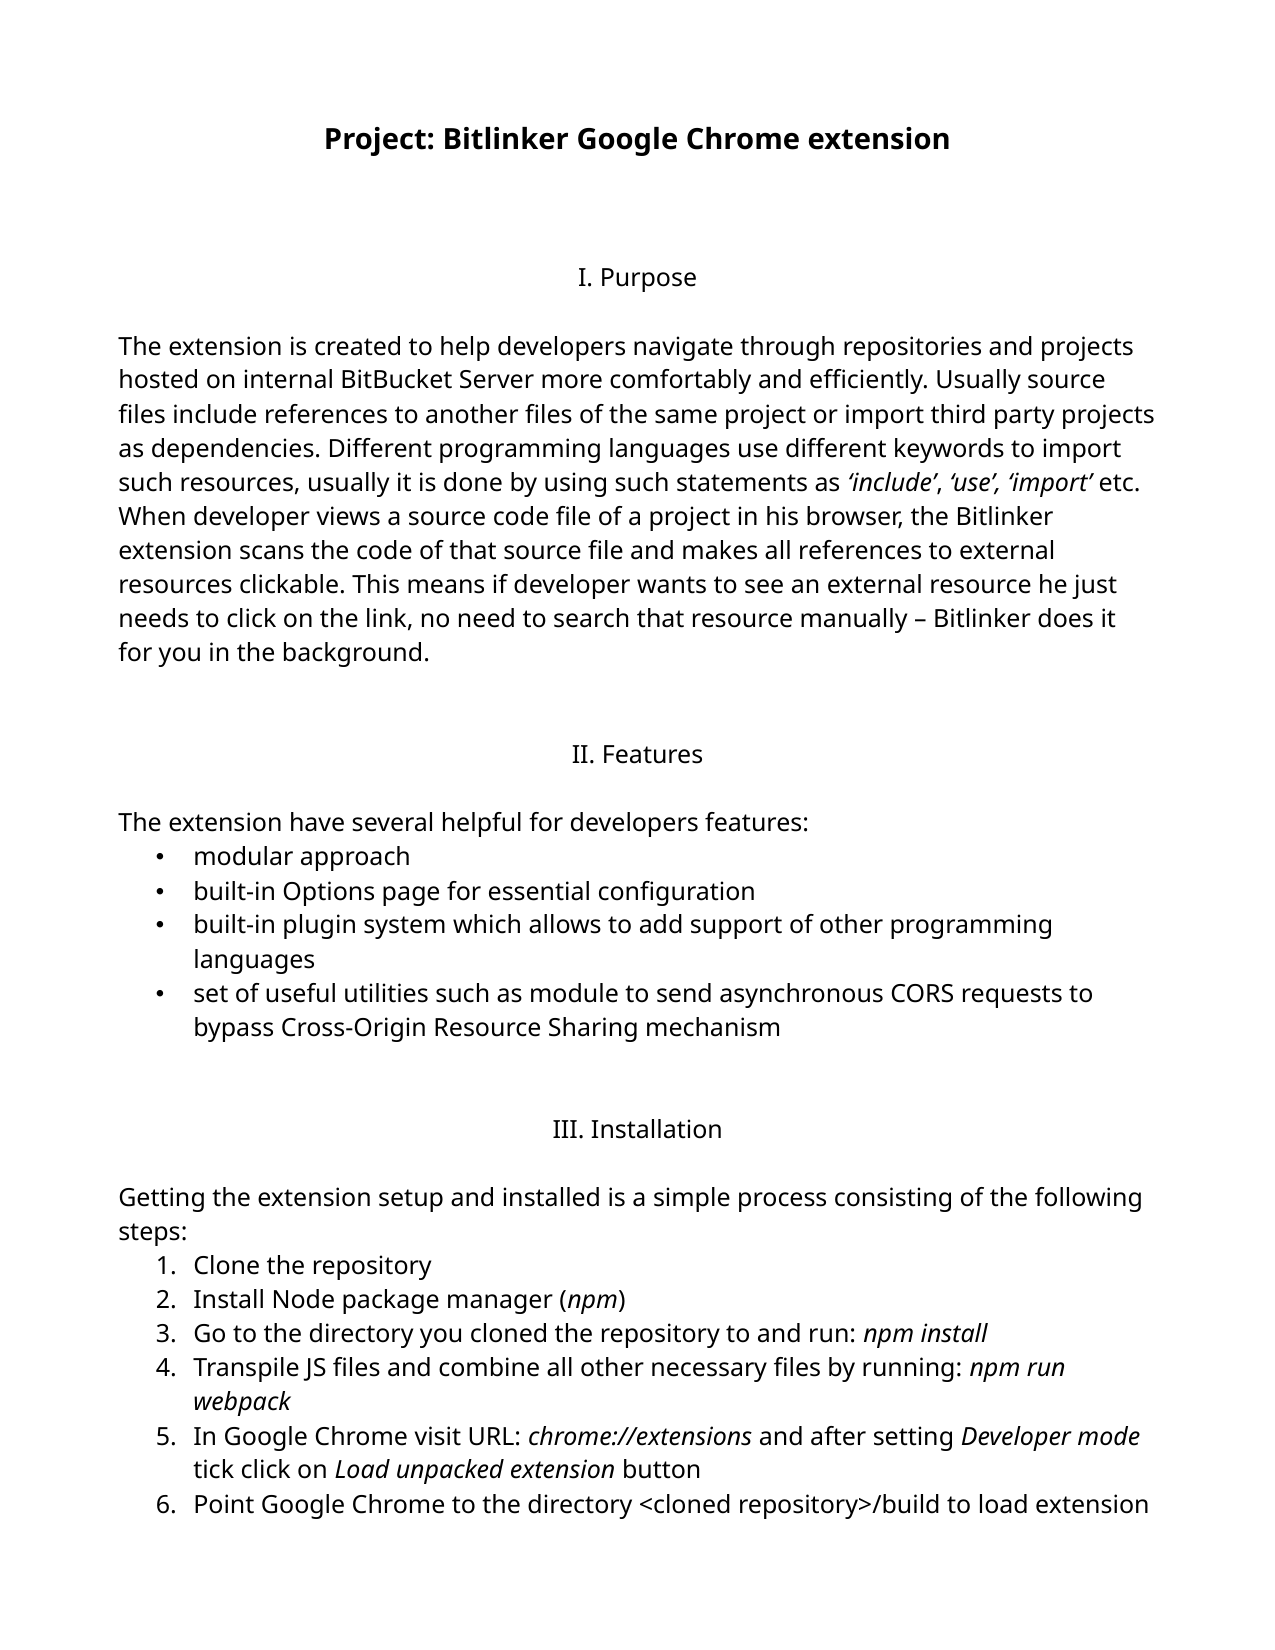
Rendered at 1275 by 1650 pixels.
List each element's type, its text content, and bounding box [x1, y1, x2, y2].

text III. Installation [118, 1112, 1157, 1146]
list built-in plugin system which allows to add support of other programming languages [156, 907, 1157, 975]
list built-in Options page for essential configuration [156, 873, 1157, 907]
text The extension have several helpful for developers features: [118, 805, 1157, 839]
text II. Features [118, 737, 1157, 771]
list modular approach [156, 839, 1157, 873]
text The extension is created to help developers navigate through repositories and projects hosted on internal BitBucket Server more comfortably and efficiently. Usually source files include references to another files of the same project or import third party projects as dependencies. Different programming languages use different keywords to import such resources, usually it is done by using such statements as ‘include’, ‘use’, ‘import’ etc. When developer views a source code file of a project in his browser, the Bitlinker extension scans the code of that source file and makes all references to external resources clickable. This means if developer wants to see an external resource he just needs to click on the link, no need to search that resource manually – Bitlinker does it for you in the background. [118, 328, 1157, 669]
list set of useful utilities such as module to send asynchronous CORS requests to bypass Cross-Origin Resource Sharing mechanism [156, 975, 1157, 1043]
list Point Google Chrome to the directory <cloned repository>/build to load extension [156, 1486, 1157, 1520]
list Clone the repository [156, 1248, 1157, 1282]
text Project: Bitlinker Google Chrome extension [118, 118, 1157, 158]
text Getting the extension setup and installed is a simple process consisting of the following steps: [118, 1180, 1157, 1248]
list Transpile JS files and combine all other necessary files by running: npm run webpack [156, 1350, 1157, 1418]
list Install Node package manager (npm) [156, 1282, 1157, 1316]
list In Google Chrome visit URL: chrome://extensions and after setting Developer mode tick click on Load unpacked extension button [156, 1418, 1157, 1486]
text I. Purpose [118, 260, 1157, 294]
list Go to the directory you cloned the repository to and run: npm install [156, 1316, 1157, 1350]
